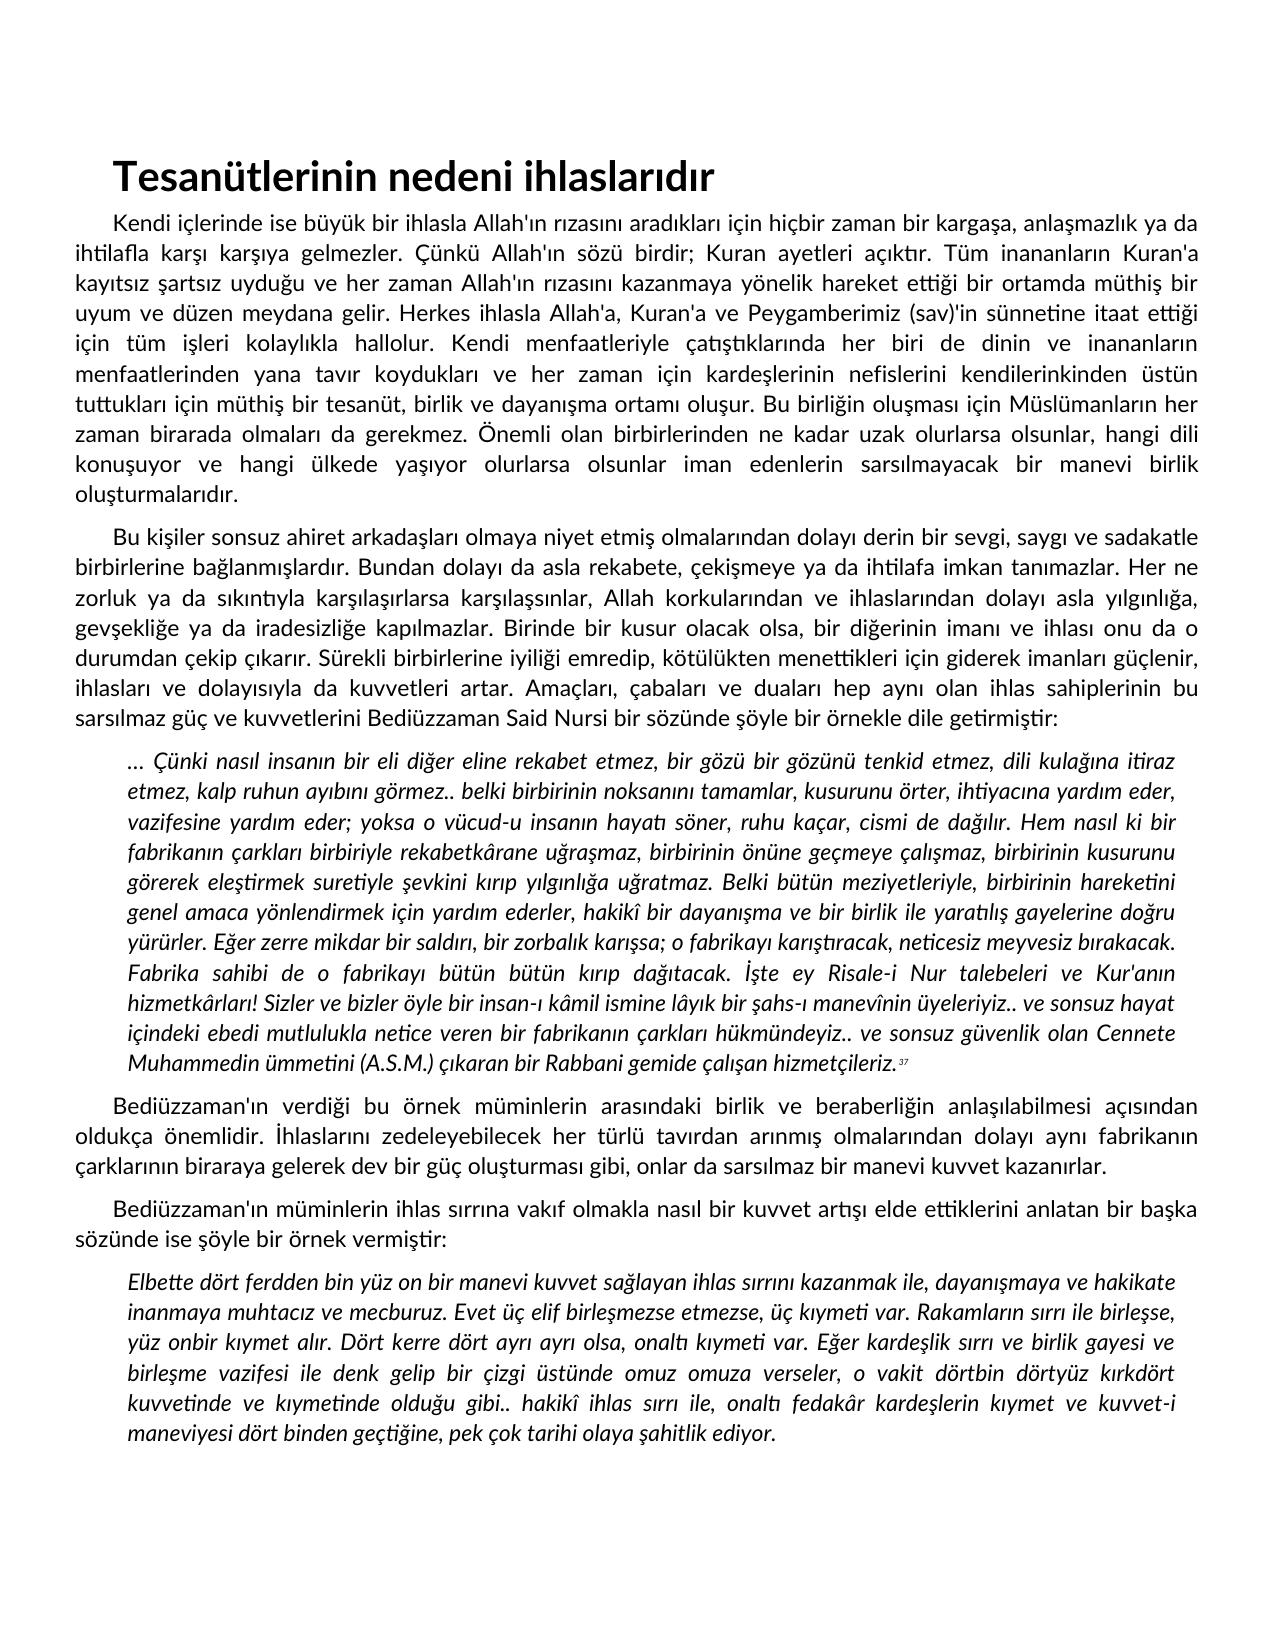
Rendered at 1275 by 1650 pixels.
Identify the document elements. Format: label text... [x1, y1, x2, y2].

text Bediüzzaman'ın verdiği bu örnek müminlerin arasındaki birlik ve beraberliğin anlaşılabilmesi açısından oldukça önemlidir. İhlaslarını zedeleyebilecek her türlü tavırdan arınmış olmalarından dolayı aynı fabrikanın çarklarının biraraya gelerek dev bir güç oluşturması gibi, onlar da sarsılmaz bir manevi kuvvet kazanırlar. [75, 1092, 1200, 1179]
text Bu kişiler sonsuz ahiret arkadaşları olmaya niyet etmiş olmalarından dolayı derin bir sevgi, saygı ve sadakatle birbirlerine bağlanmışlardır. Bundan dolayı da asla rekabete, çekişmeye ya da ihtilafa imkan tanımazlar. Her ne zorluk ya da sıkıntıyla karşılaşırlarsa karşılaşsınlar, Allah korkularından ve ihlaslarından dolayı asla yılgınlığa, gevşekliğe ya da iradesizliğe kapılmazlar. Birinde bir kusur olacak olsa, bir diğerinin imanı ve ihlası onu da o durumdan çekip çıkarır. Sürekli birbirlerine iyiliği emredip, kötülükten menettikleri için giderek imanları güçlenir, ihlasları ve dolayısıyla da kuvvetleri artar. Amaçları, çabaları ve duaları hep aynı olan ihlas sahiplerinin bu sarsılmaz güç ve kuvvetlerini Bediüzzaman Said Nursi bir sözünde şöyle bir örnekle dile getirmiştir: [75, 523, 1200, 732]
text Bediüzzaman'ın müminlerin ihlas sırrına vakıf olmakla nasıl bir kuvvet artışı elde ettiklerini anlatan bir başka sözünde ise şöyle bir örnek vermiştir: [75, 1195, 1200, 1252]
text Kendi içlerinde ise büyük bir ihlasla Allah'ın rızasını aradıkları için hiçbir zaman bir kargaşa, anlaşmazlık ya da ihtilafla karşı karşıya gelmezler. Çünkü Allah'ın sözü birdir; Kuran ayetleri açıktır. Tüm inananların Kuran'a kayıtsız şartsız uyduğu ve her zaman Allah'ın rızasını kazanmaya yönelik hareket ettiği bir ortamda müthiş bir uyum ve düzen meydana gelir. Herkes ihlasla Allah'a, Kuran'a ve Peygamberimiz (sav)'in sünnetine itaat ettiği için tüm işleri kolaylıkla hallolur. Kendi menfaatleriyle çatıştıklarında her biri de dinin ve inananların menfaatlerinden yana tavır koydukları ve her zaman için kardeşlerinin nefislerini kendilerinkinden üstün tuttukları için müthiş bir tesanüt, birlik ve dayanışma ortamı oluşur. Bu birliğin oluşması için Müslümanların her zaman birarada olmaları da gerekmez. Önemli olan birbirlerinden ne kadar uzak olurlarsa olsunlar, hangi dili konuşuyor ve hangi ülkede yaşıyor olurlarsa olsunlar iman edenlerin sarsılmayacak bir manevi birlik oluşturmalarıdır. [75, 208, 1200, 508]
text Elbette dört ferdden bin yüz on bir manevi kuvvet sağlayan ihlas sırrını kazanmak ile, dayanışmaya ve hakikate inanmaya muhtacız ve mecburuz. Evet üç elif birleşmezse etmezse, üç kıymeti var. Rakamların sırrı ile birleşse, yüz onbir kıymet alır. Dört kerre dört ayrı ayrı olsa, onaltı kıymeti var. Eğer kardeşlik sırrı ve birlik gayesi ve birleşme vazifesi ile denk gelip bir çizgi üstünde omuz omuza verseler, o vakit dörtbin dörtyüz kırkdört kuvvetinde ve kıymetinde olduğu gibi.. hakikî ihlas sırrı ile, onaltı fedakâr kardeşlerin kıymet ve kuvvet-i maneviyesi dört binden geçtiğine, pek çok tarihi olaya şahitlik ediyor. [127, 1268, 1177, 1446]
subtitle Tesanütlerinin nedeni ihlaslarıdır [112, 150, 1200, 200]
text … Çünki nasıl insanın bir eli diğer eline rekabet etmez, bir gözü bir gözünü tenkid etmez, dili kulağına itiraz etmez, kalp ruhun ayıbını görmez.. belki birbirinin noksanını tamamlar, kusurunu örter, ihtiyacına yardım eder, vazifesine yardım eder; yoksa o vücud-u insanın hayatı söner, ruhu kaçar, cismi de dağılır. Hem nasıl ki bir fabrikanın çarkları birbiriyle rekabetkârane uğraşmaz, birbirinin önüne geçmeye çalışmaz, birbirinin kusurunu görerek eleştirmek suretiyle şevkini kırıp yılgınlığa uğratmaz. Belki bütün meziyetleriyle, birbirinin hareketini genel amaca yönlendirmek için yardım ederler, hakikî bir dayanışma ve bir birlik ile yaratılış gayelerine doğru yürürler. Eğer zerre mikdar bir saldırı, bir zorbalık karışsa; o fabrikayı karıştıracak, neticesiz meyvesiz bırakacak. Fabrika sahibi de o fabrikayı bütün bütün kırıp dağıtacak. İşte ey Risale-i Nur talebeleri ve Kur'anın hizmetkârları! Sizler ve bizler öyle bir insan-ı kâmil ismine lâyık bir şahs-ı manevînin üyeleriyiz.. ve sonsuz hayat içindeki ebedi mutlulukla netice veren bir fabrikanın çarkları hükmündeyiz.. ve sonsuz güvenlik olan Cennete Muhammedin ümmetini (A.S.M.) çıkaran bir Rabbani gemide çalışan hizmetçileriz.37 [127, 747, 1177, 1076]
